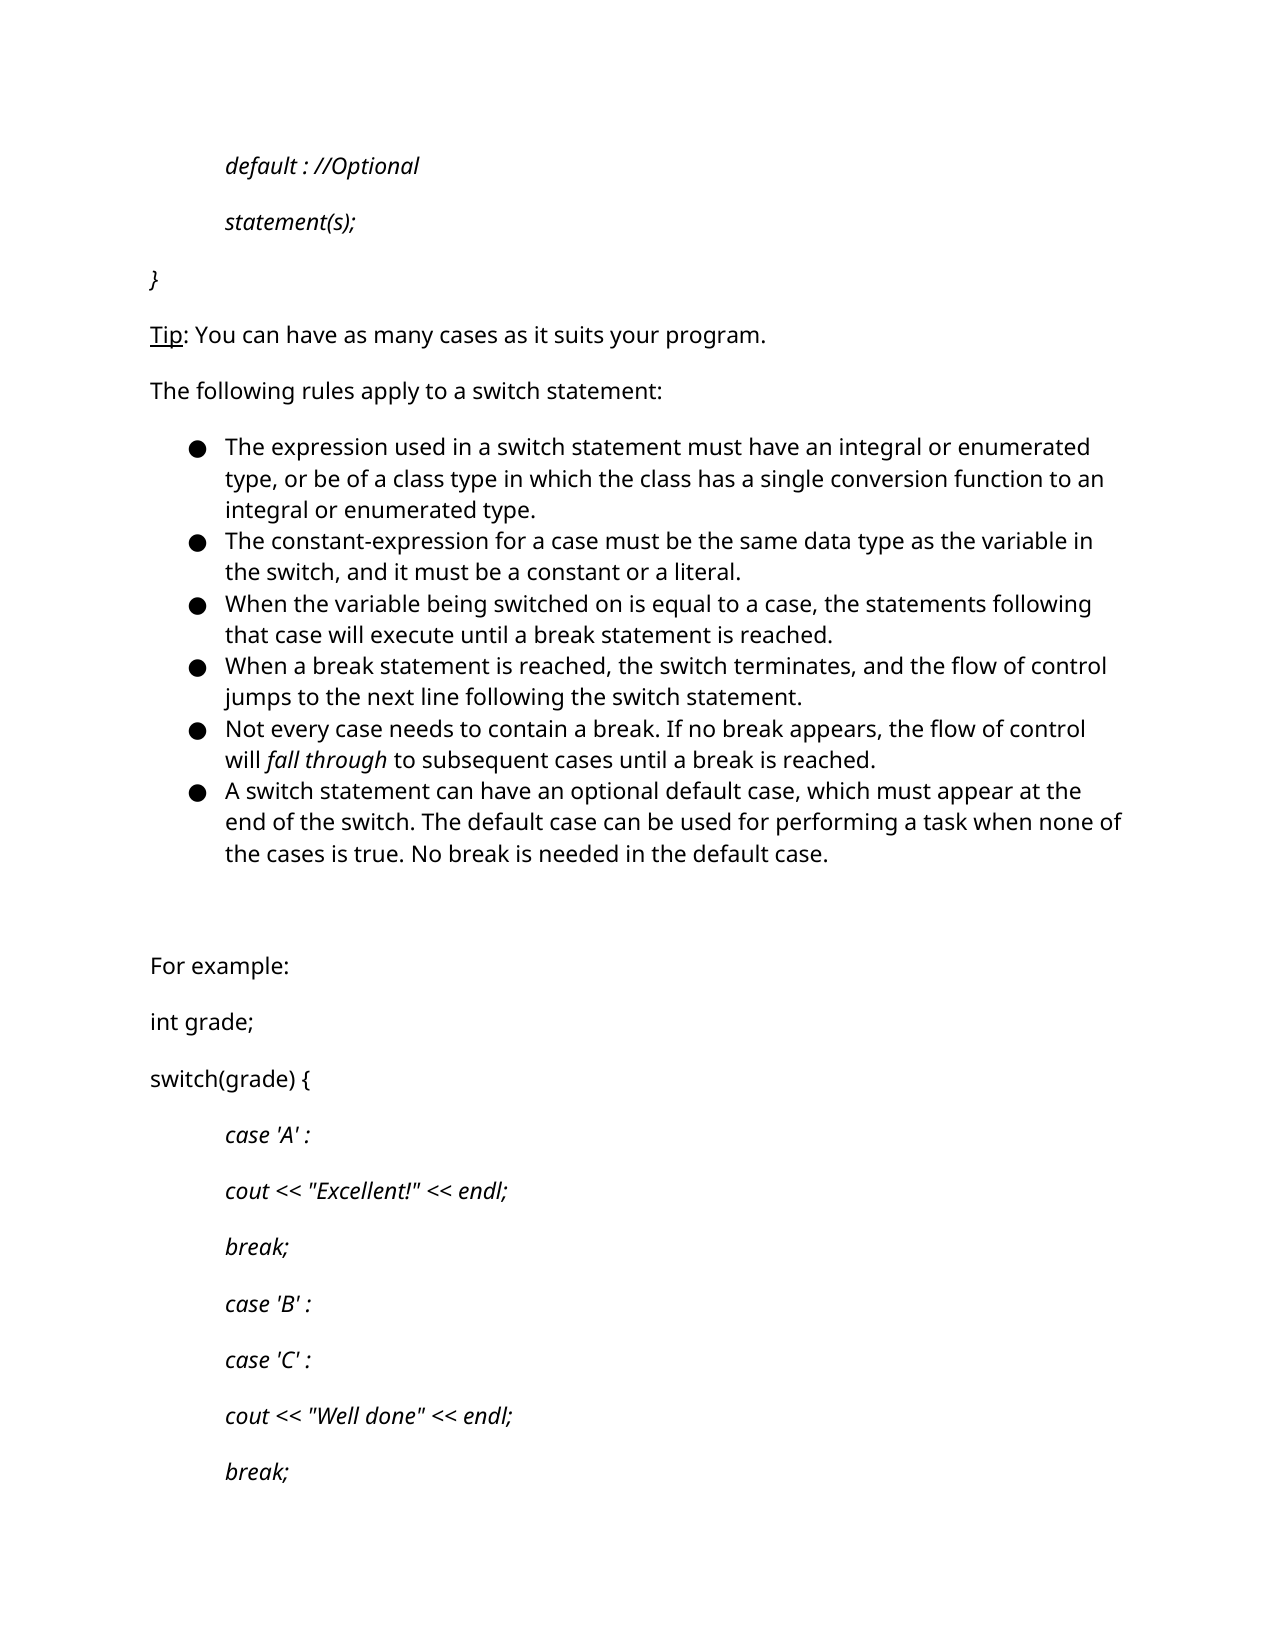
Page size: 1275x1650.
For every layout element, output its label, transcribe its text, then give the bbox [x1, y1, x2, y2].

text break; [150, 1231, 1125, 1262]
text case 'A' : [150, 1119, 1125, 1150]
list When the variable being switched on is equal to a case, the statements following that case will execute until a break statement is reached. [187, 587, 1125, 650]
list Not every case needs to contain a break. If no break appears, the flow of control will fall through to subsequent cases until a break is reached. [187, 712, 1125, 775]
text default : //Optional [150, 150, 1125, 181]
text For example: [150, 950, 1125, 981]
text switch(grade) { [150, 1062, 1125, 1094]
list The expression used in a switch statement must have an integral or enumerated type, or be of a class type in which the class has a single conversion function to an integral or enumerated type. [187, 431, 1125, 525]
text } [150, 262, 1125, 294]
text statement(s); [150, 206, 1125, 237]
list A switch statement can have an optional default case, which must appear at the end of the switch. The default case can be used for performing a task when none of the cases is true. No break is needed in the default case. [187, 775, 1125, 869]
text Tip: You can have as many cases as it suits your program. [150, 319, 1125, 350]
text cout << "Excellent!" << endl; [150, 1175, 1125, 1206]
list When a break statement is reached, the switch terminates, and the flow of control jumps to the next line following the switch statement. [187, 650, 1125, 712]
text cout << "Well done" << endl; [150, 1400, 1125, 1431]
text int grade; [150, 1006, 1125, 1037]
list The constant-expression for a case must be the same data type as the variable in the switch, and it must be a constant or a literal. [187, 525, 1125, 587]
text case 'B' : [150, 1287, 1125, 1319]
text break; [150, 1456, 1125, 1487]
text case 'C' : [150, 1344, 1125, 1375]
text The following rules apply to a switch statement: [150, 375, 1125, 406]
